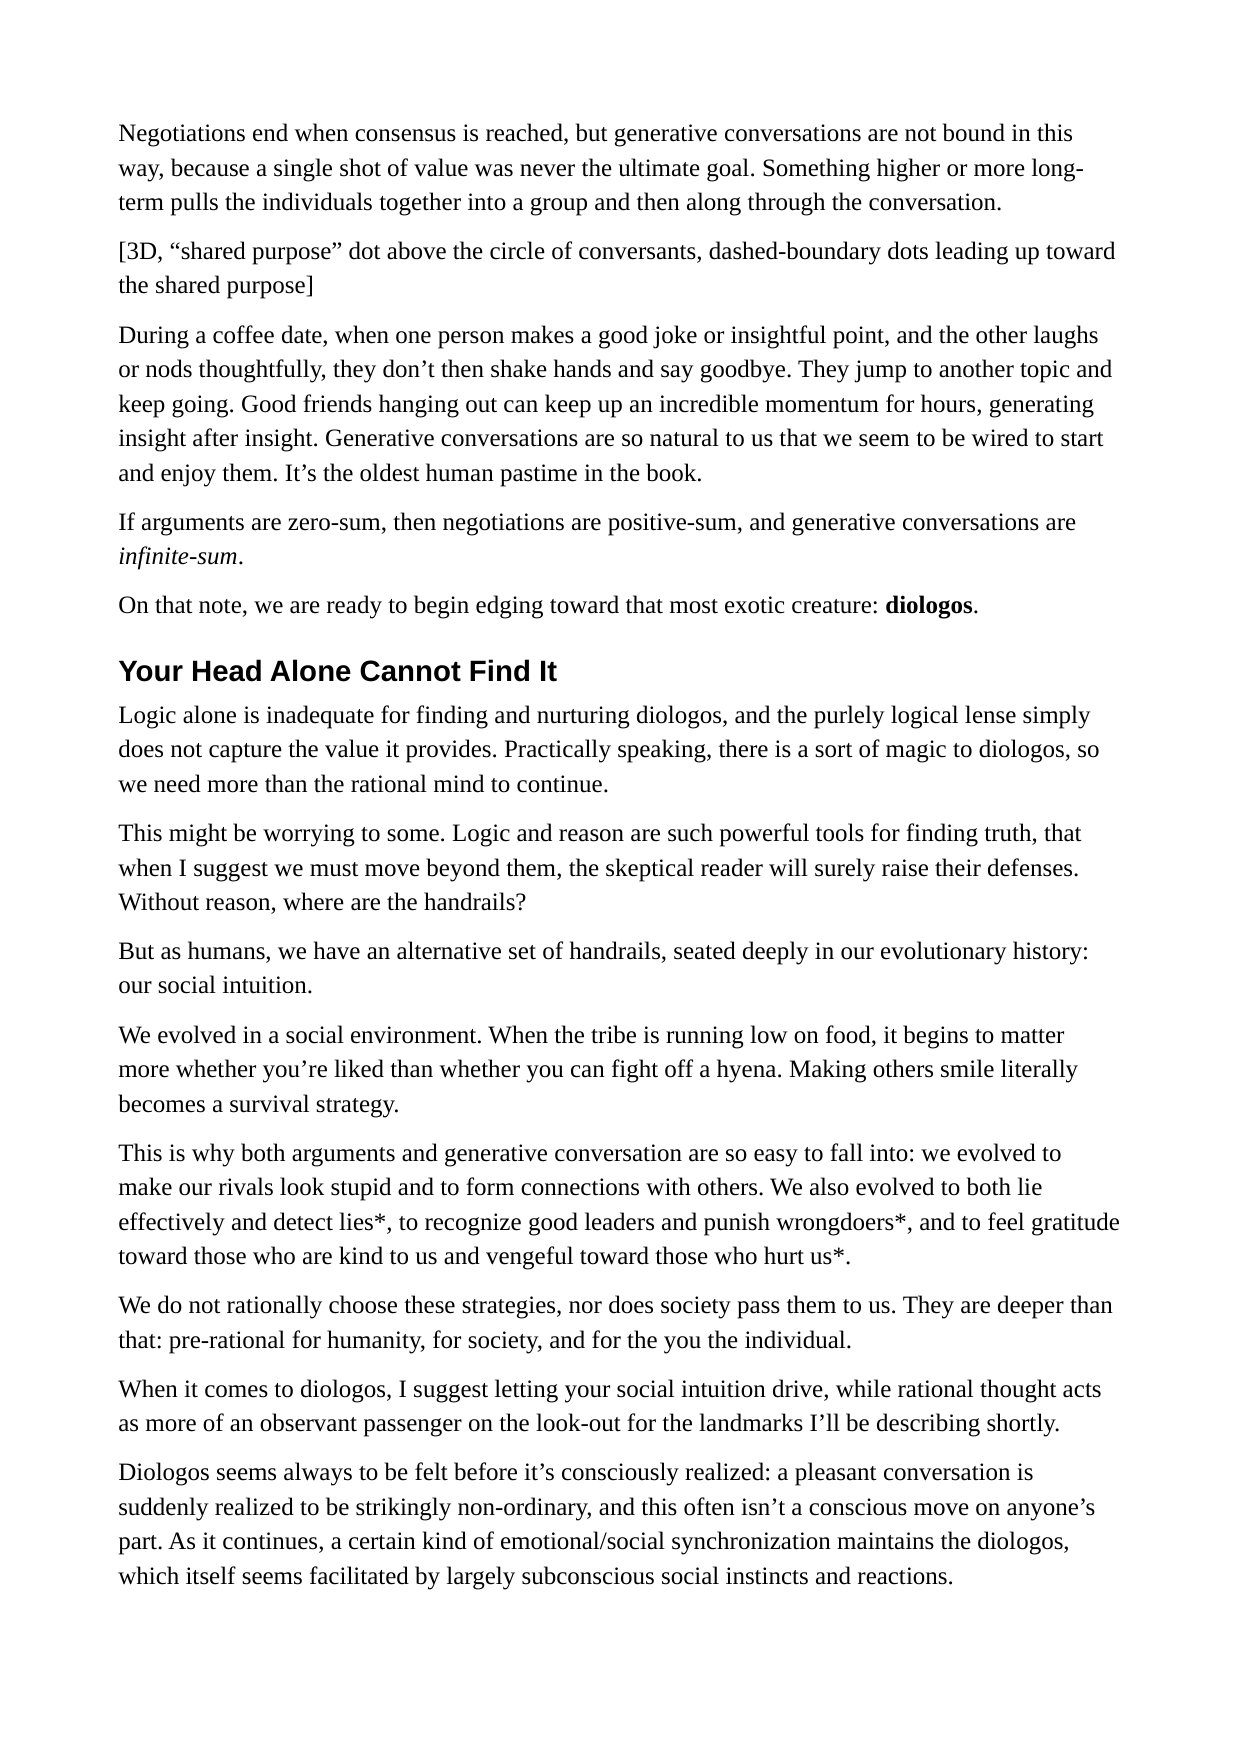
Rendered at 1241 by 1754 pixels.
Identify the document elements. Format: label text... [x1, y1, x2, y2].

text On that note, we are ready to begin edging toward that most exotic creature: diologos. [118, 590, 1122, 619]
text Diologos seems always to be felt before it’s consciously realized: a pleasant conversation is suddenly realized to be strikingly non-ordinary, and this often isn’t a conscious move on anyone’s part. As it continues, a certain kind of emotional/social synchronization maintains the diologos, which itself seems facilitated by largely subconscious social instincts and reactions. [118, 1457, 1122, 1589]
text [3D, “shared purpose” dot above the circle of conversants, dashed-boundary dots leading up toward the shared purpose] [118, 236, 1122, 299]
text But as humans, we have an alternative set of handrails, seated deeply in our evolutionary history: our social intuition. [118, 936, 1122, 999]
text During a coffee date, when one person makes a good joke or insightful point, and the other laughs or nods thoughtfully, they don’t then shake hands and say goodbye. They jump to another topic and keep going. Good friends hanging out can keep up an incredible momentum for hours, generating insight after insight. Generative conversations are so natural to us that we seem to be wired to start and enjoy them. It’s the oldest human pastime in the book. [118, 320, 1122, 486]
text This might be worrying to some. Logic and reason are such powerful tools for finding truth, that when I suggest we must move beyond them, the skeptical reader will surely raise their defenses. Without reason, where are the handrails? [118, 818, 1122, 916]
text Negotiations end when consensus is reached, but generative conversations are not bound in this way, because a single shot of value was never the ultimate goal. Something higher or more long-term pulls the individuals together into a group and then along through the conversation. [118, 118, 1122, 216]
text We do not rationally choose these strategies, nor does society pass them to us. They are deeper than that: pre-rational for humanity, for society, and for the you the individual. [118, 1290, 1122, 1353]
text This is why both arguments and generative conversation are so easy to fall into: we evolved to make our rivals look stupid and to form connections with others. We also evolved to both lie effectively and detect lies*, to recognize good leaders and punish wrongdoers*, and to feel gratitude toward those who are kind to us and vengeful toward those who hurt us*. [118, 1138, 1122, 1270]
text When it comes to diologos, I suggest letting your social intuition drive, while rational thought acts as more of an observant passenger on the look-out for the landmarks I’ll be describing shortly. [118, 1374, 1122, 1437]
text Logic alone is inadequate for finding and nurturing diologos, and the purlely logical lense simply does not capture the value it provides. Practically speaking, there is a sort of magic to diologos, so we need more than the rational mind to continue. [118, 700, 1122, 798]
subtitle Your Head Alone Cannot Find It [118, 654, 1122, 688]
text If arguments are zero-sum, then negotiations are positive-sum, and generative conversations are infinite-sum. [118, 507, 1122, 570]
text We evolved in a social environment. When the tribe is running low on food, it begins to matter more whether you’re liked than whether you can fight off a hyena. Making others smile literally becomes a survival strategy. [118, 1020, 1122, 1117]
